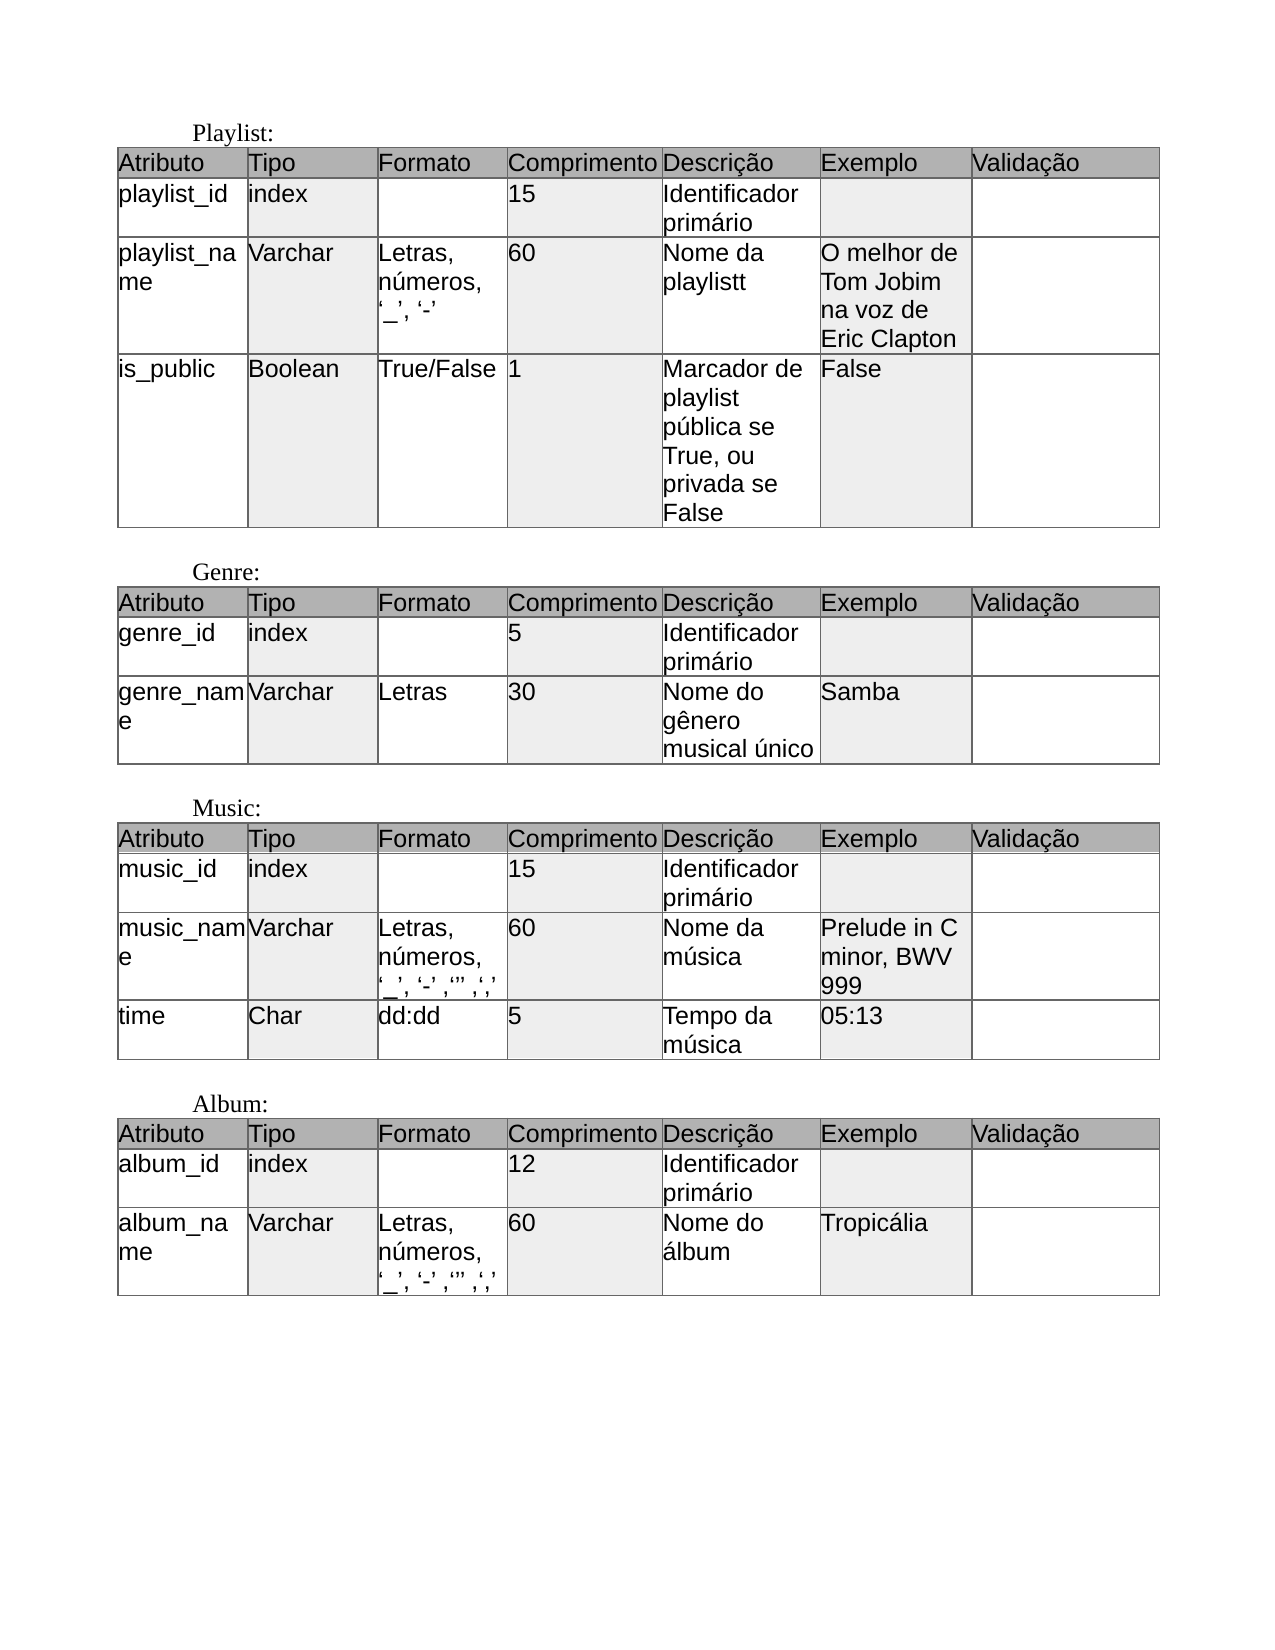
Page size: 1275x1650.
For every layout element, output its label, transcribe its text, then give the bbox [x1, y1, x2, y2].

table_cell [821, 854, 971, 912]
table_header Exemplo [821, 588, 971, 616]
table_cell False [821, 355, 971, 527]
table_cell [821, 618, 971, 675]
table_header Atributo [119, 148, 247, 177]
table_header Comprimento [508, 588, 662, 616]
table_cell index [249, 618, 377, 675]
table_cell Nome do álbum [663, 1208, 820, 1295]
table_cell Nome do gênero musical único [663, 677, 820, 763]
table_cell Samba [821, 677, 971, 763]
table_cell 60 [508, 238, 662, 353]
table_header Tipo [249, 588, 377, 616]
table_cell [973, 854, 1159, 912]
table_cell Varchar [249, 677, 377, 763]
table_cell index [249, 854, 377, 912]
table_header Formato [379, 148, 507, 177]
table_cell Tropicália [821, 1208, 971, 1295]
table_cell Letras, números, ‘_’, ‘-’ ,‘’’ ,‘,’ [379, 913, 507, 999]
table_cell Char [249, 1001, 377, 1058]
table_header Comprimento [508, 1119, 662, 1148]
table_header Comprimento [508, 824, 662, 852]
table_header Validação [973, 1119, 1159, 1148]
table_cell Boolean [249, 355, 377, 527]
table_cell True/False [379, 355, 507, 527]
table_cell music_id [119, 854, 247, 912]
table_header Validação [973, 824, 1159, 852]
table_cell Identificador primário [663, 618, 820, 675]
table_header Tipo [249, 148, 377, 177]
table_cell dd:dd [379, 1001, 507, 1058]
text Album: [118, 1089, 1157, 1117]
table_cell Varchar [249, 238, 377, 353]
table_cell music_name [119, 913, 247, 999]
table_header Formato [379, 824, 507, 852]
table_cell [379, 618, 507, 675]
table_cell 60 [508, 1208, 662, 1295]
table_header Descrição [663, 824, 820, 852]
table_header Atributo [119, 588, 247, 616]
table_cell time [119, 1001, 247, 1058]
table_cell Letras [379, 677, 507, 763]
table_header Formato [379, 1119, 507, 1148]
table_cell [973, 1208, 1159, 1295]
table_cell Identificador primário [663, 179, 820, 236]
table_cell 12 [508, 1150, 662, 1207]
table_cell [973, 238, 1159, 353]
table_cell playlist_name [119, 238, 247, 353]
table_cell is_public [119, 355, 247, 527]
table_cell Nome da música [663, 913, 820, 999]
table_cell genre_id [119, 618, 247, 675]
table_cell 60 [508, 913, 662, 999]
table_header Tipo [249, 824, 377, 852]
table_cell Varchar [249, 1208, 377, 1295]
table_cell [973, 1150, 1159, 1207]
table_cell [973, 179, 1159, 236]
table_cell Identificador primário [663, 1150, 820, 1207]
table_header Tipo [249, 1119, 377, 1148]
table_header Formato [379, 588, 507, 616]
text Playlist: [118, 118, 1157, 147]
table_cell [973, 1001, 1159, 1058]
table_cell [379, 1150, 507, 1207]
table_cell O melhor de Tom Jobim na voz de Eric Clapton [821, 238, 971, 353]
table_cell [379, 854, 507, 912]
table_cell 15 [508, 179, 662, 236]
table_cell 05:13 [821, 1001, 971, 1058]
table_cell 5 [508, 618, 662, 675]
table_cell Marcador de playlist pública se True, ou privada se False [663, 355, 820, 527]
table_cell [973, 913, 1159, 999]
table_header Exemplo [821, 824, 971, 852]
table_header Descrição [663, 588, 820, 616]
text Genre: [118, 557, 1157, 586]
table_cell 15 [508, 854, 662, 912]
table_cell 30 [508, 677, 662, 763]
table_cell Nome da playlistt [663, 238, 820, 353]
table_cell Identificador primário [663, 854, 820, 912]
table_cell Prelude in C minor, BWV 999 [821, 913, 971, 999]
table_cell genre_name [119, 677, 247, 763]
table_header Atributo [119, 1119, 247, 1148]
table_cell album_id [119, 1150, 247, 1207]
table_cell Letras, números, ‘_’, ‘-’ [379, 238, 507, 353]
table_header Validação [973, 148, 1159, 177]
table_header Exemplo [821, 1119, 971, 1148]
table_cell [821, 1150, 971, 1207]
table_header Descrição [663, 1119, 820, 1148]
table_cell album_name [119, 1208, 247, 1295]
table_header Atributo [119, 824, 247, 852]
table_cell [973, 677, 1159, 763]
table_cell Tempo da música [663, 1001, 820, 1058]
table_cell index [249, 1150, 377, 1207]
table_cell Varchar [249, 913, 377, 999]
table_header Validação [973, 588, 1159, 616]
table_cell 1 [508, 355, 662, 527]
table_cell playlist_id [119, 179, 247, 236]
table_header Descrição [663, 148, 820, 177]
table_header Comprimento [508, 148, 662, 177]
table_cell 5 [508, 1001, 662, 1058]
table_cell [973, 618, 1159, 675]
table_header Exemplo [821, 148, 971, 177]
table_cell Letras, números, ‘_’, ‘-’ ,‘’’ ,‘,’ [379, 1208, 507, 1295]
table_cell [821, 179, 971, 236]
table_cell [379, 179, 507, 236]
text Music: [118, 793, 1157, 822]
table_cell index [249, 179, 377, 236]
table_cell [973, 355, 1159, 527]
